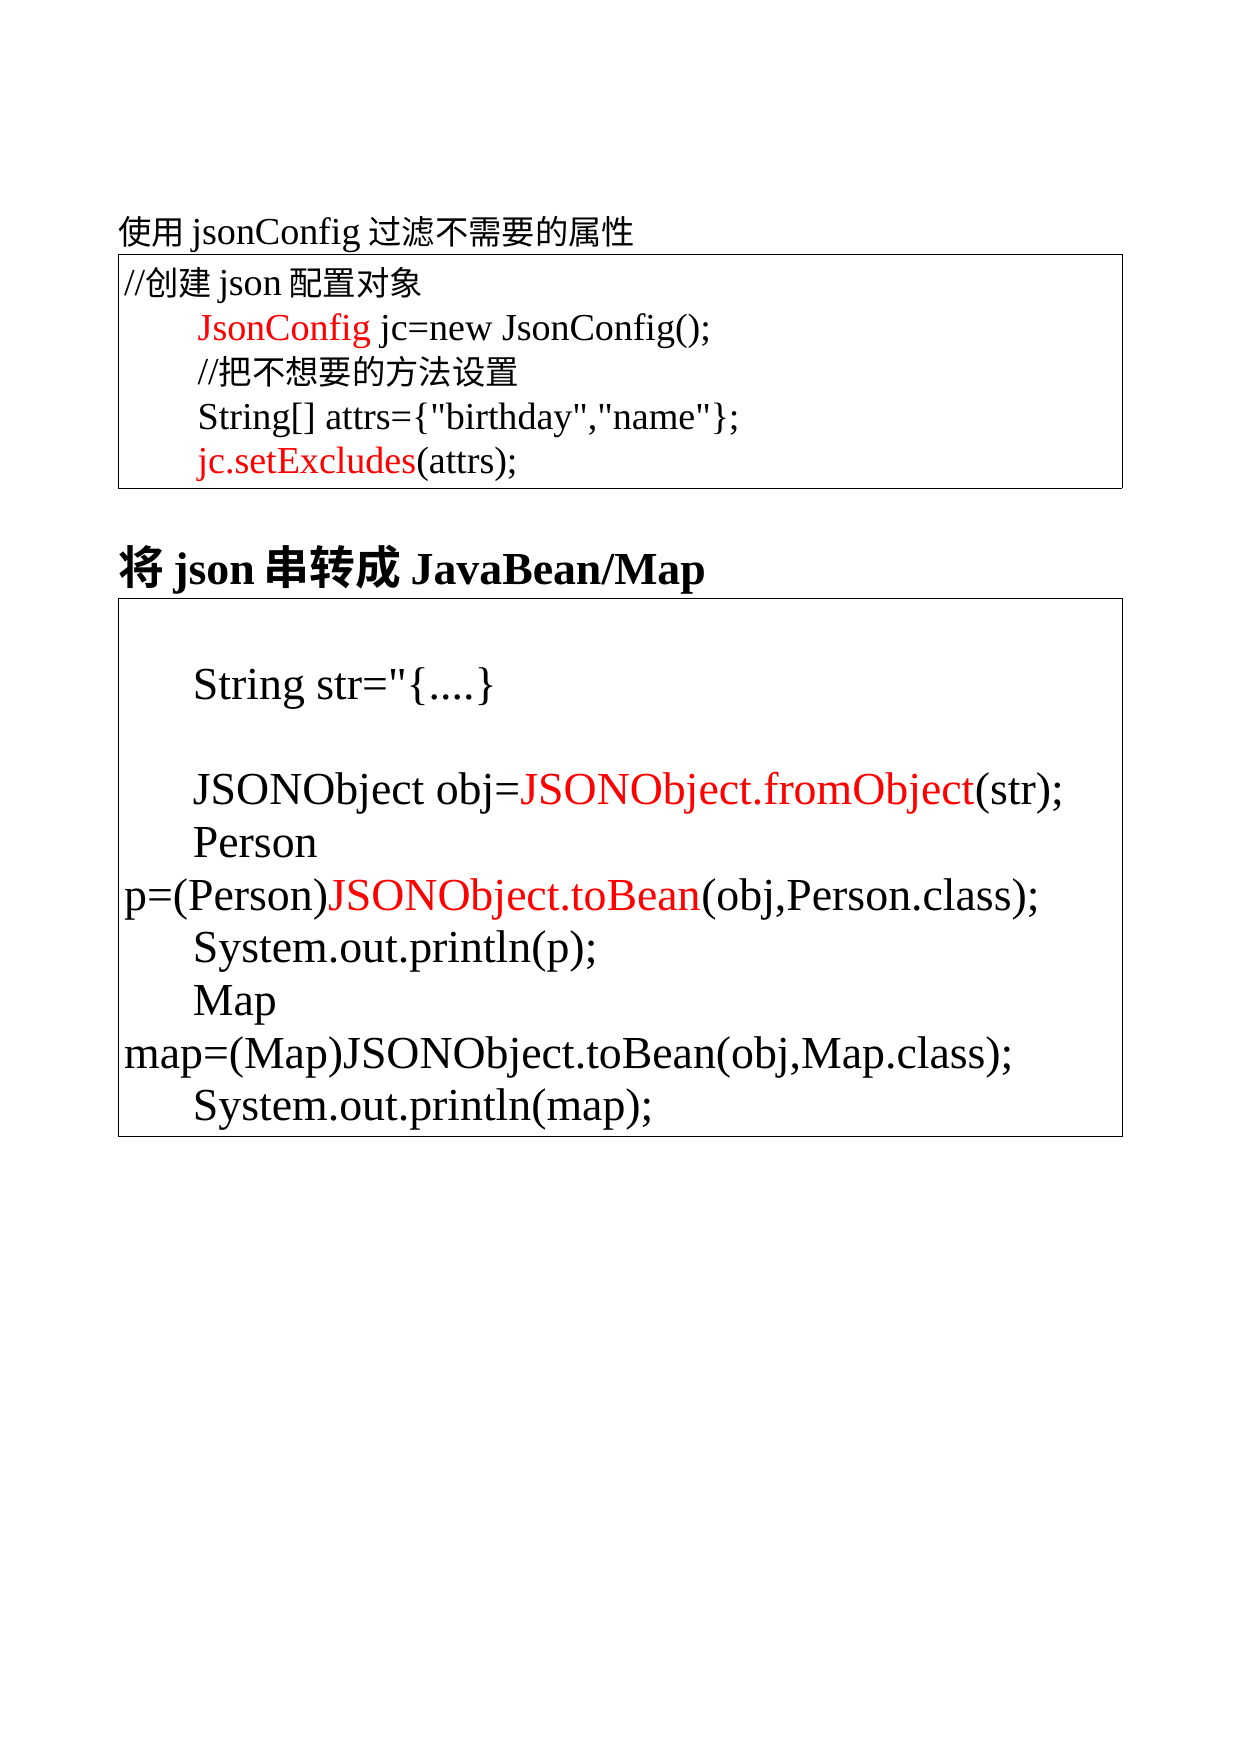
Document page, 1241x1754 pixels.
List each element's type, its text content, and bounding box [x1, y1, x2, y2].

table_header //创建json配置对象 JsonConfig jc=new JsonConfig(); //把不想要的方法设置 String[] attrs={"birthday","name"}; jc.setExcludes(attrs); [119, 255, 1122, 487]
table_header String str="{....} JSONObject obj=JSONObject.fromObject(str); Person p=(Person)JSONObject.toBean(obj,Person.class); System.out.println(p); Map map=(Map)JSONObject.toBean(obj,Map.class); System.out.println(map); [119, 599, 1122, 1136]
text 将json串转成JavaBean/Map [118, 531, 1122, 598]
text 使用jsonConfig过滤不需要的属性 [118, 206, 1122, 254]
